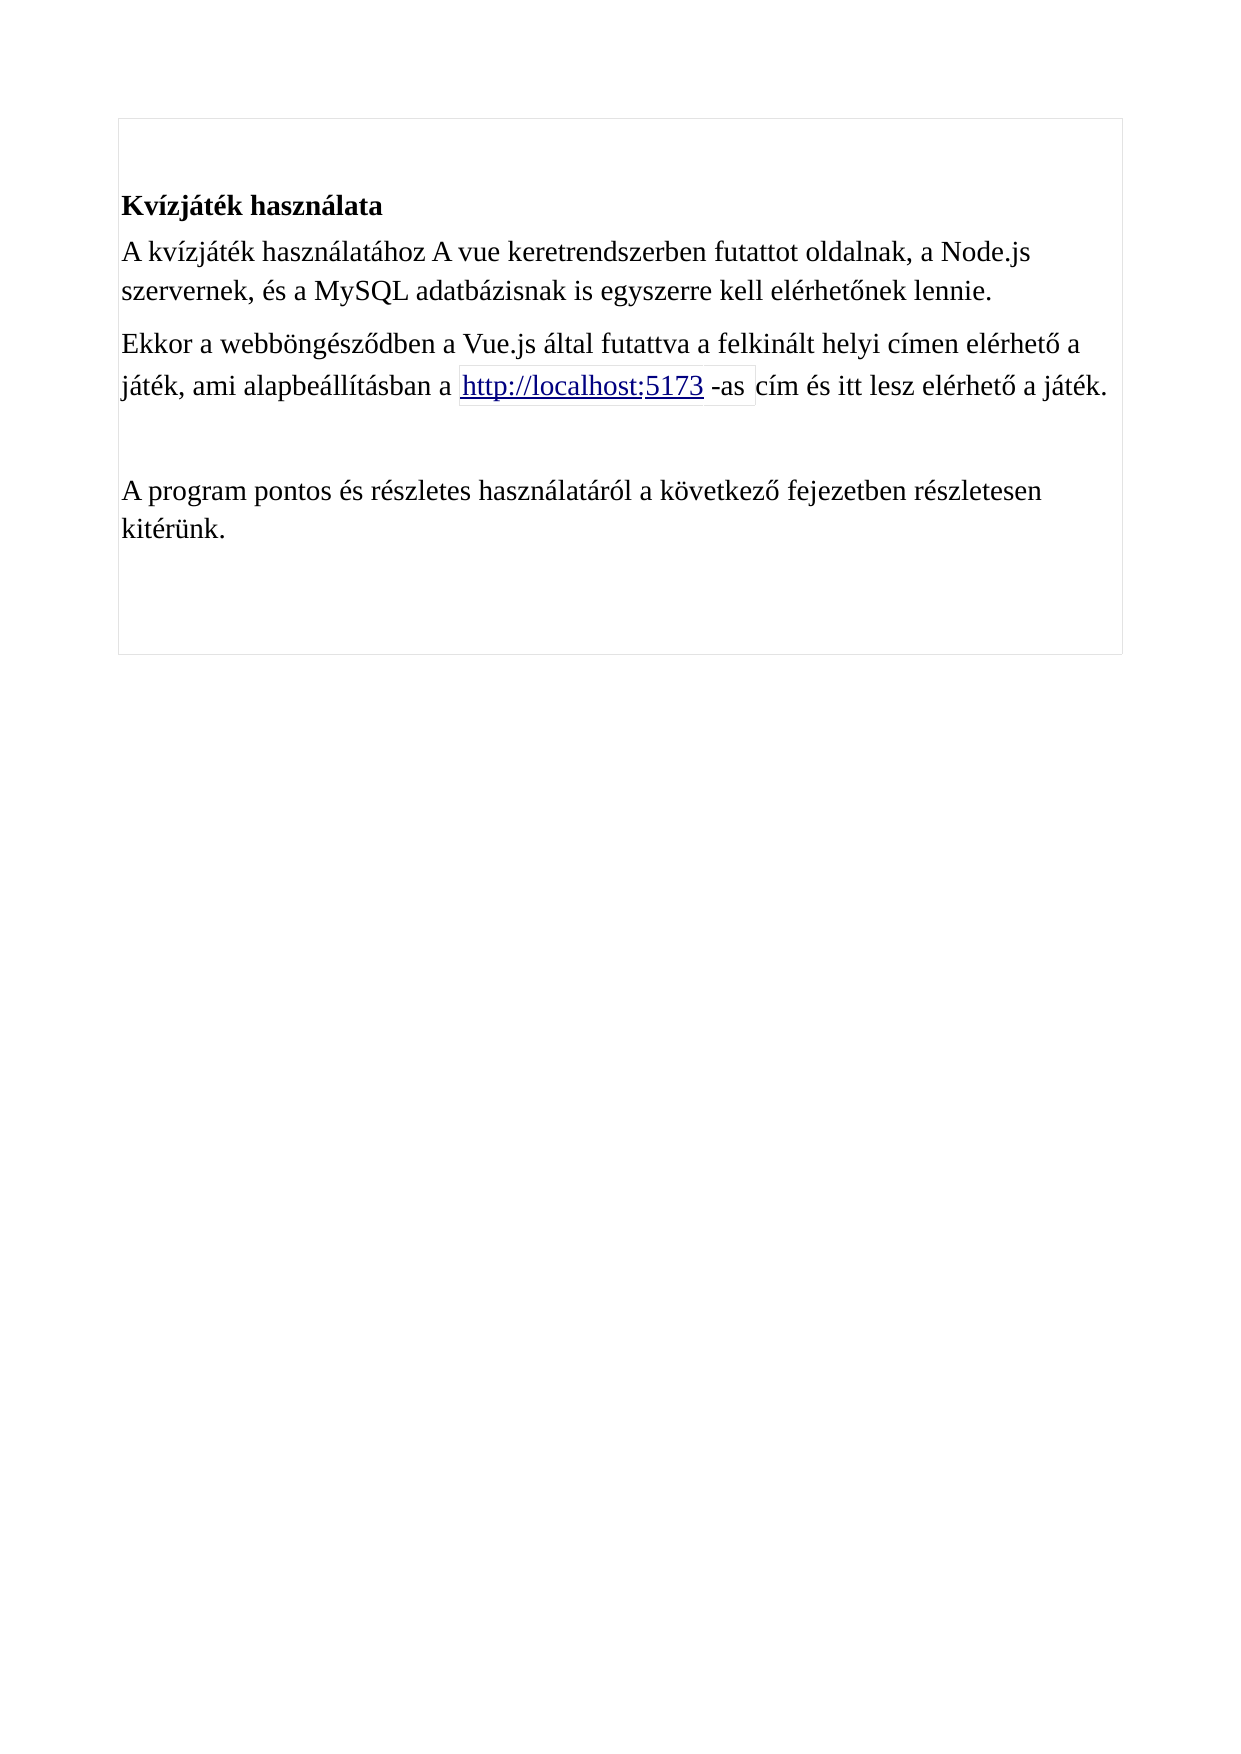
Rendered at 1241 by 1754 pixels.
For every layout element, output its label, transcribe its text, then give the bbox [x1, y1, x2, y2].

text A program pontos és részletes használatáról a következő fejezetben részletesen kitérünk. [119, 470, 1122, 545]
text A kvízjáték használatához A vue keretrendszerben futattot oldalnak, a Node.js szervernek, és a MySQL adatbázisnak is egyszerre kell elérhetőnek lennie. [119, 231, 1122, 306]
text Ekkor a webböngésződben a Vue.js által futattva a felkinált helyi címen elérhető a játék, ami alapbeállításban a http://localhost:5173 -as cím és itt lesz elérhető a játék. [119, 323, 1122, 405]
subtitle Kvízjáték használata [119, 185, 1122, 222]
